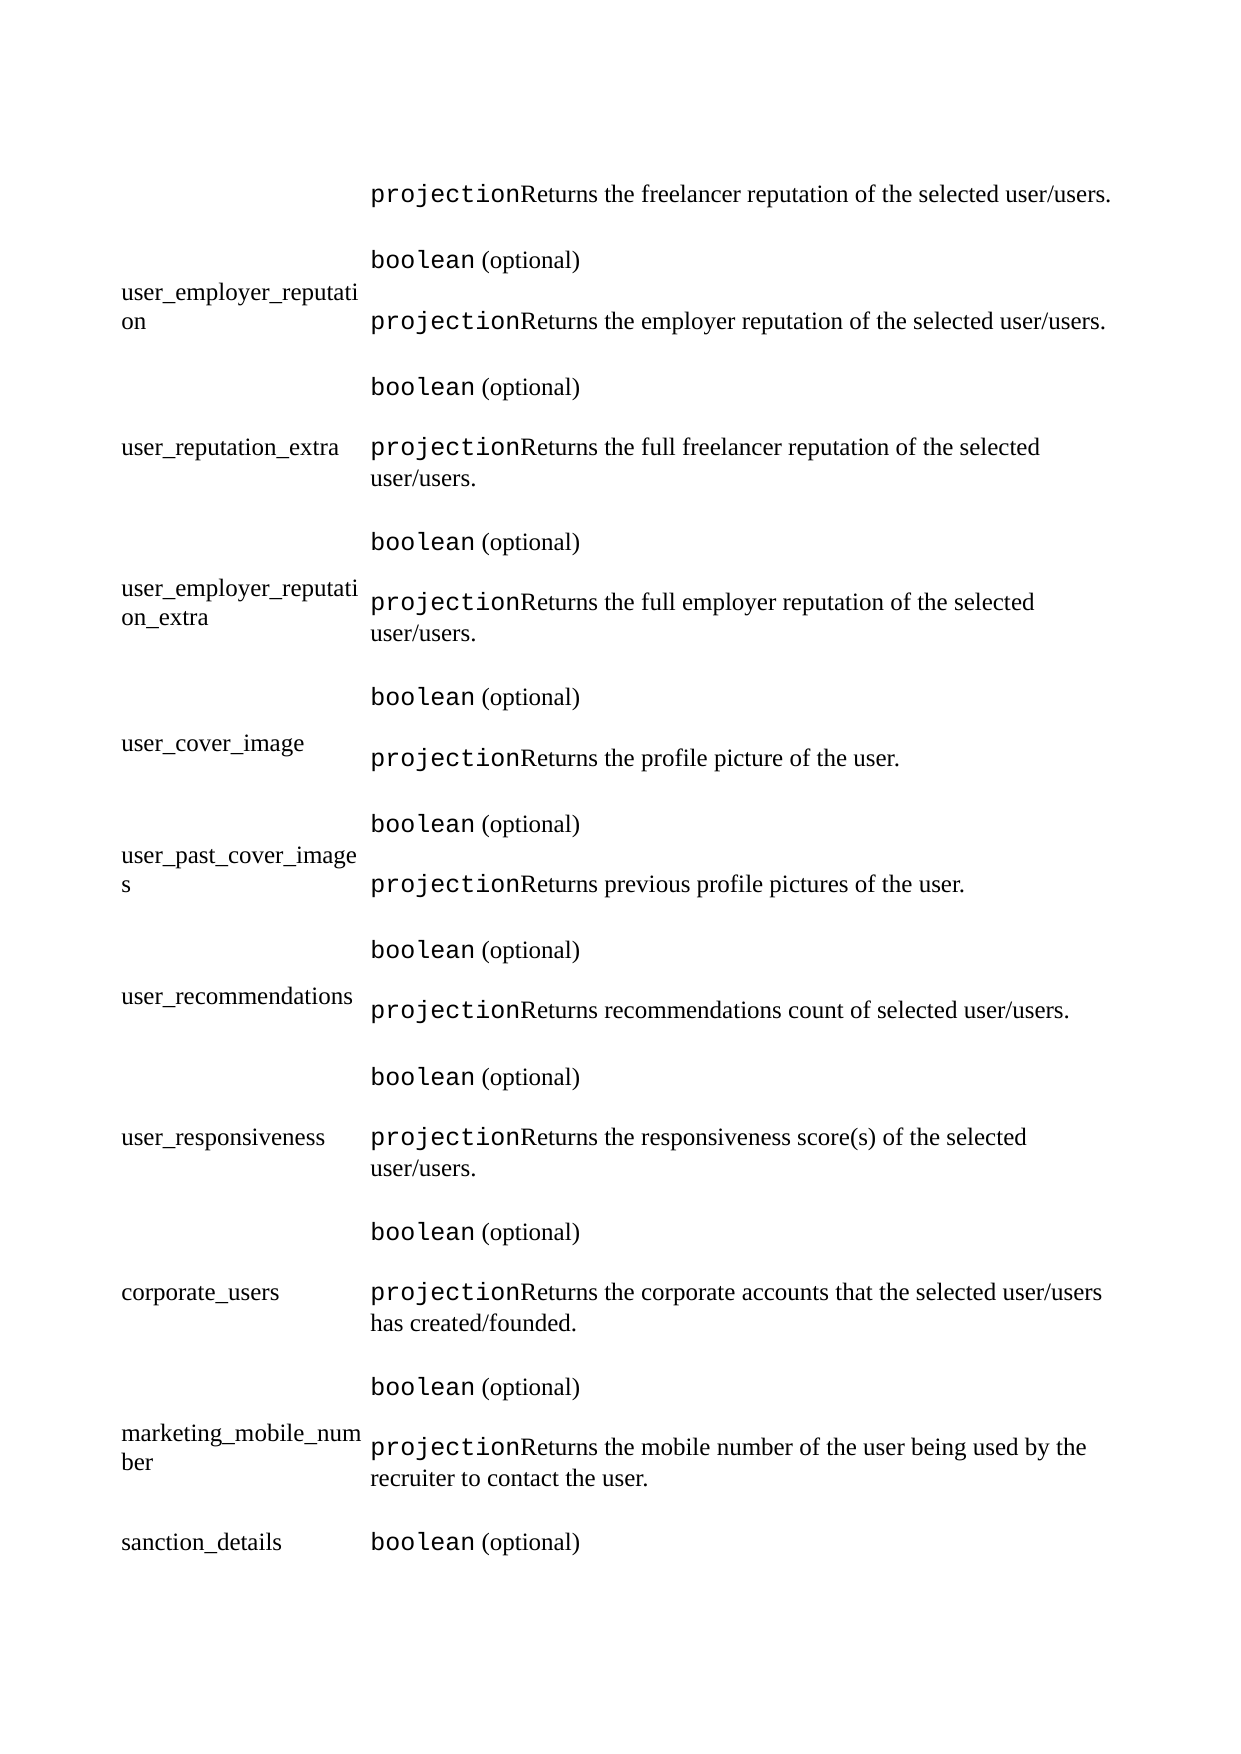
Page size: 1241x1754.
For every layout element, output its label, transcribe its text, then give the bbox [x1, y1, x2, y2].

table_cell user_recommendations [118, 932, 367, 1059]
table_cell user_employer_reputation_extra [118, 524, 367, 679]
table_cell boolean (optional) projectionReturns the responsiveness score(s) of the selected user/users. [367, 1059, 1122, 1214]
table_cell boolean (optional) projectionReturns the full freelancer reputation of the selected user/users. [367, 369, 1122, 524]
table_cell boolean (optional) projectionReturns the profile picture of the user. [367, 679, 1122, 806]
table_cell corporate_users [118, 1214, 367, 1369]
table_cell sanction_details [118, 1524, 367, 1591]
table_cell user_responsiveness [118, 1059, 367, 1214]
table_cell boolean (optional) projectionReturns recommendations count of selected user/users. [367, 932, 1122, 1059]
table_cell boolean (optional) projectionReturns the employer reputation of the selected user/users. [367, 243, 1122, 369]
table_cell user_employer_reputation [118, 243, 367, 369]
table_cell boolean (optional) projectionReturns the corporate accounts that the selected user/users has created/founded. [367, 1214, 1122, 1369]
table_cell boolean (optional) projectionReturns the mobile number of the user being used by the recruiter to contact the user. [367, 1369, 1122, 1524]
table_cell boolean (optional) [367, 1524, 1122, 1591]
table_cell user_cover_image [118, 679, 367, 806]
table_cell user_past_cover_images [118, 806, 367, 932]
table_cell projectionReturns the freelancer reputation of the selected user/users. [367, 118, 1122, 242]
table_cell boolean (optional) projectionReturns the full employer reputation of the selected user/users. [367, 524, 1122, 679]
table_cell boolean (optional) projectionReturns previous profile pictures of the user. [367, 806, 1122, 932]
table_cell marketing_mobile_number [118, 1369, 367, 1524]
table_cell user_reputation_extra [118, 369, 367, 524]
table_cell [118, 118, 367, 242]
